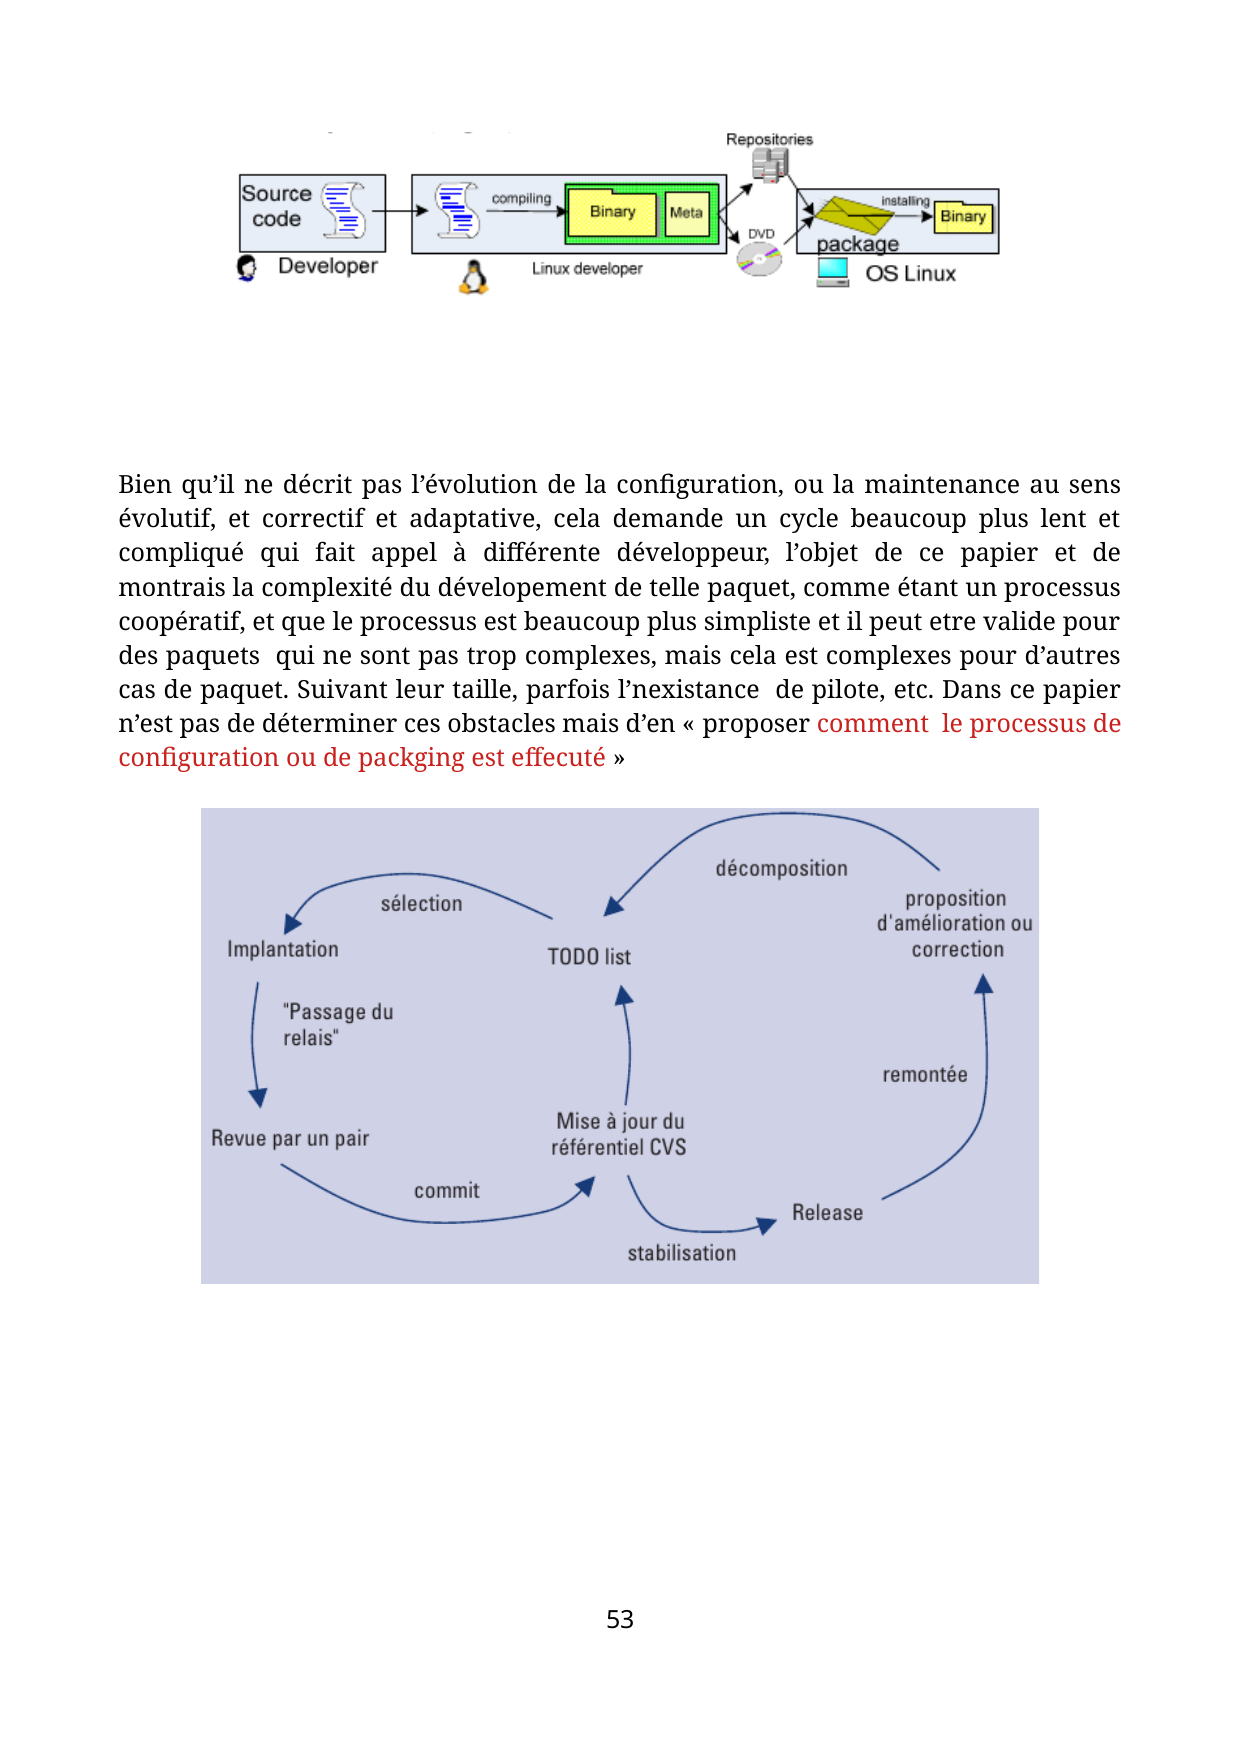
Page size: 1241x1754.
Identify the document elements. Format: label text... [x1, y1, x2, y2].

picture [201, 808, 1040, 1284]
picture [230, 132, 1028, 297]
text Bien qu’il ne décrit pas l’évolution de la configuration, ou la maintenance au sens évolutif, et correctif et adaptative, cela demande un cycle beaucoup plus lent et compliqué qui fait appel à différente développeur, l’objet de ce papier et de montrais la complexité du dévelopement de telle paquet, comme étant un processus coopératif, et que le processus est beaucoup plus simpliste et il peut etre valide pour des paquets qui ne sont pas trop complexes, mais cela est complexes pour d’autres cas de paquet. Suivant leur taille, parfois l’nexistance de pilote, etc. Dans ce papier n’est pas de déterminer ces obstacles mais d’en « proposer comment le processus de configuration ou de packging est effecuté » [118, 467, 1122, 773]
